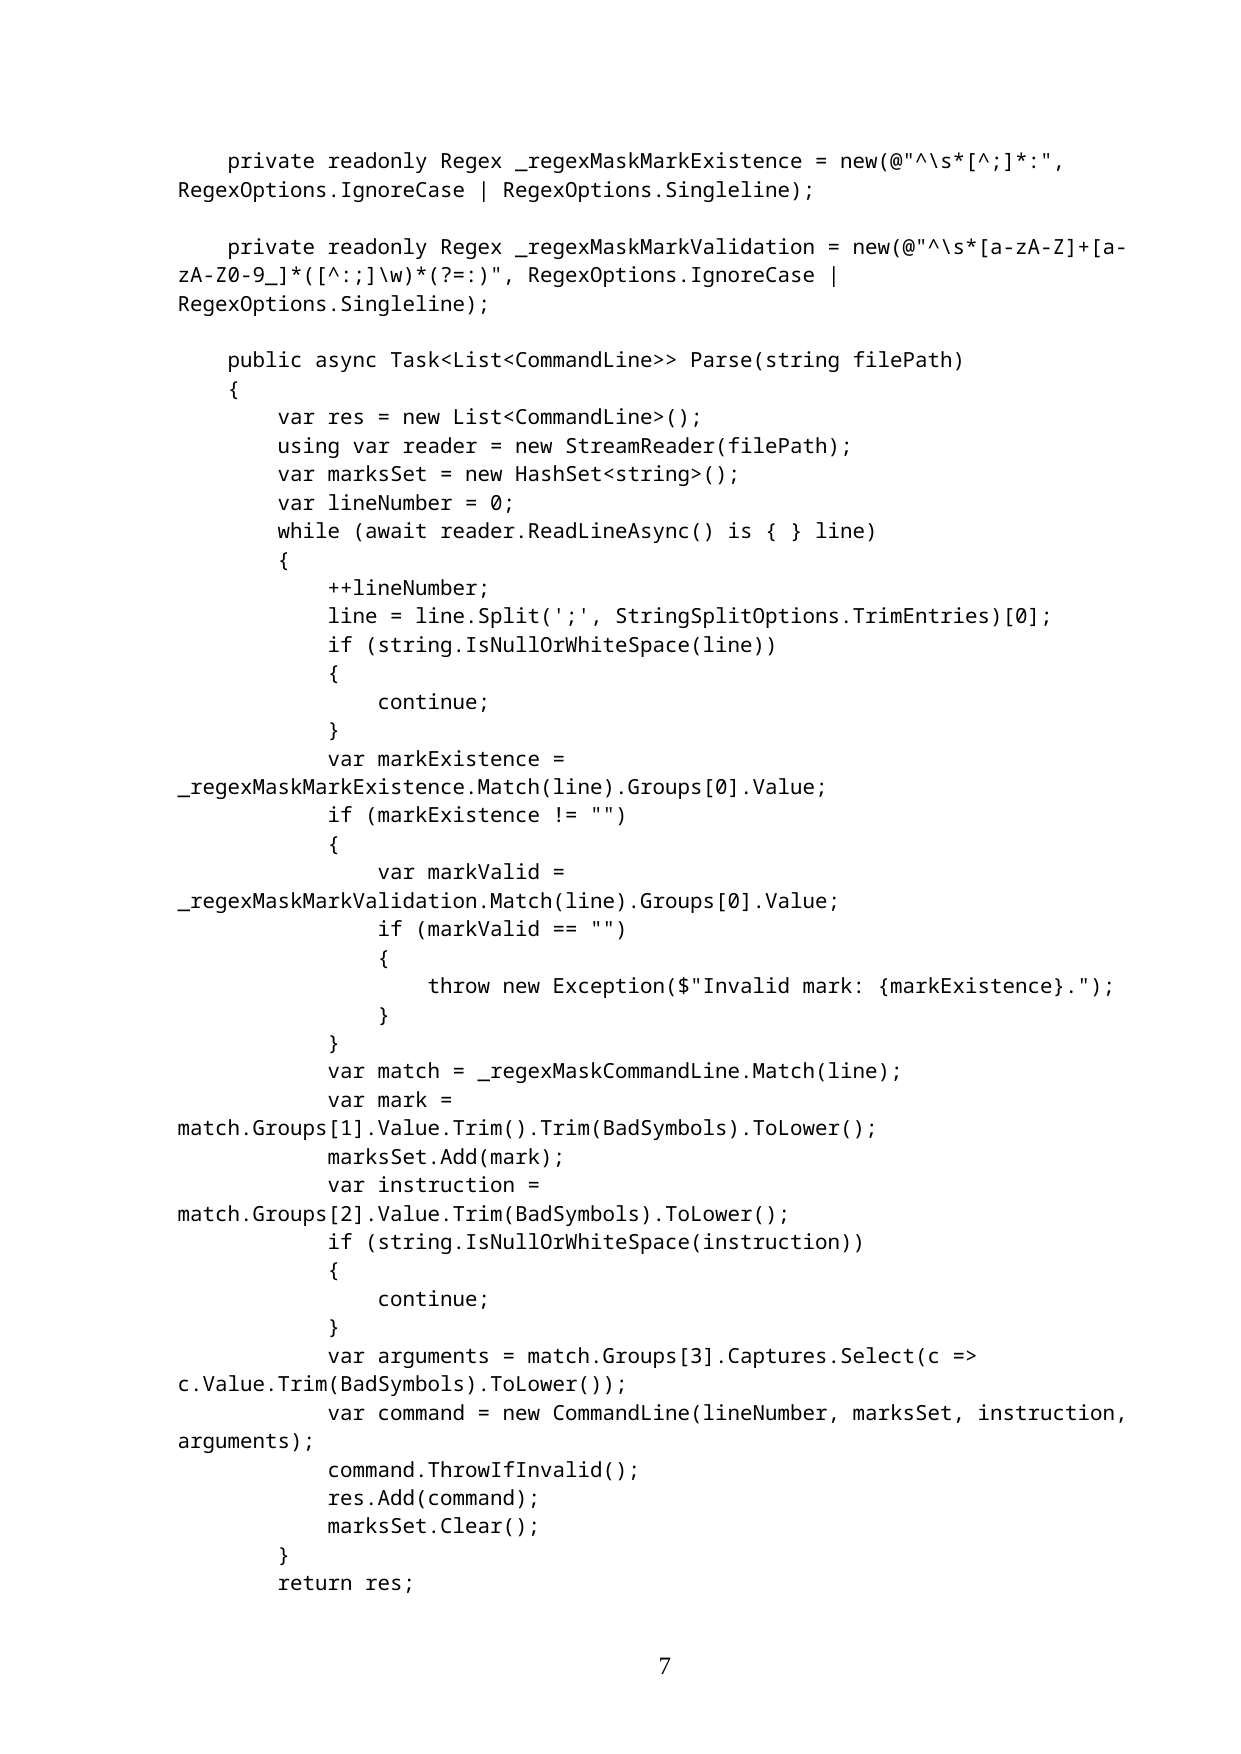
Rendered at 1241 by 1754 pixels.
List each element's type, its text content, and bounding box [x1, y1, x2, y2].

table_header private readonly Regex _regexMaskMarkExistence = new(@"^\s*[^;]*:", RegexOptions.IgnoreCase | RegexOptions.Singleline); private readonly Regex _regexMaskMarkValidation = new(@"^\s*[a-zA-Z]+[a-zA-Z0-9_]*([^:;]\w)*(?=:)", RegexOptions.IgnoreCase | RegexOptions.Singleline); public async Task<List<CommandLine>> Parse(string filePath) { var res = new List<CommandLine>(); using var reader = new StreamReader(filePath); var marksSet = new HashSet<string>(); var lineNumber = 0; while (await reader.ReadLineAsync() is { } line) { ++lineNumber; line = line.Split(';', StringSplitOptions.TrimEntries)[0]; if (string.IsNullOrWhiteSpace(line)) { continue; } var markExistence = _regexMaskMarkExistence.Match(line).Groups[0].Value; if (markExistence != "") { var markValid = _regexMaskMarkValidation.Match(line).Groups[0].Value; if (markValid == "") { throw new Exception($"Invalid mark: {markExistence}."); } } var match = _regexMaskCommandLine.Match(line); var mark = match.Groups[1].Value.Trim().Trim(BadSymbols).ToLower(); marksSet.Add(mark); var instruction = match.Groups[2].Value.Trim(BadSymbols).ToLower(); if (string.IsNullOrWhiteSpace(instruction)) { continue; } var arguments = match.Groups[3].Captures.Select(c => c.Value.Trim(BadSymbols).ToLower()); var command = new CommandLine(lineNumber, marksSet, instruction, arguments); command.ThrowIfInvalid(); res.Add(command); marksSet.Clear(); } return res; [177, 118, 1152, 1597]
